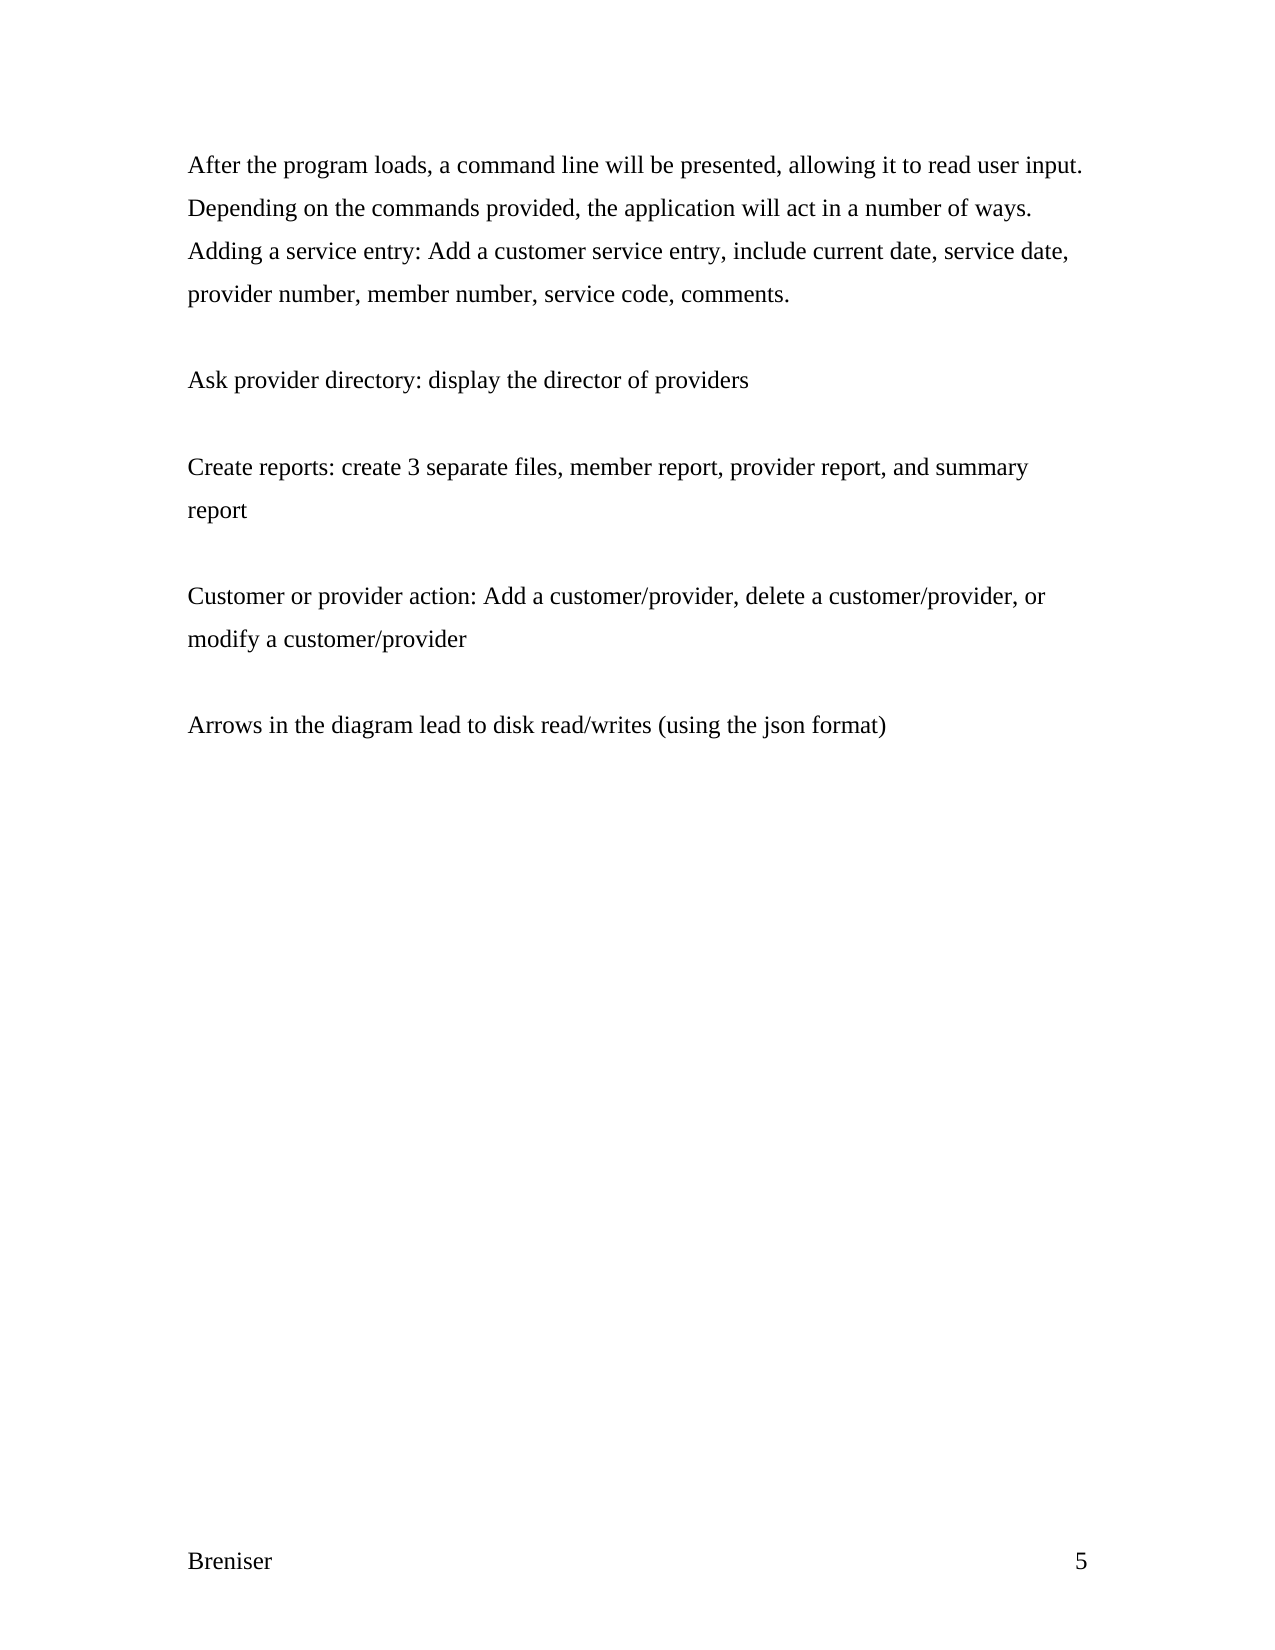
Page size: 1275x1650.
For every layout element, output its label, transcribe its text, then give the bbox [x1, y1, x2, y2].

text After the program loads, a command line will be presented, allowing it to read user input. Depending on the commands provided, the application will act in a number of ways. [187, 150, 1087, 222]
text Adding a service entry: Add a customer service entry, include current date, service date, provider number, member number, service code, comments. [187, 236, 1087, 308]
text Ask provider directory: display the director of providers [187, 366, 1087, 394]
text Create reports: create 3 separate files, member report, provider report, and summary report [187, 452, 1087, 524]
text Arrows in the diagram lead to disk read/writes (using the json format) [187, 711, 1087, 739]
text Customer or provider action: Add a customer/provider, delete a customer/provider, or modify a customer/provider [187, 581, 1087, 653]
